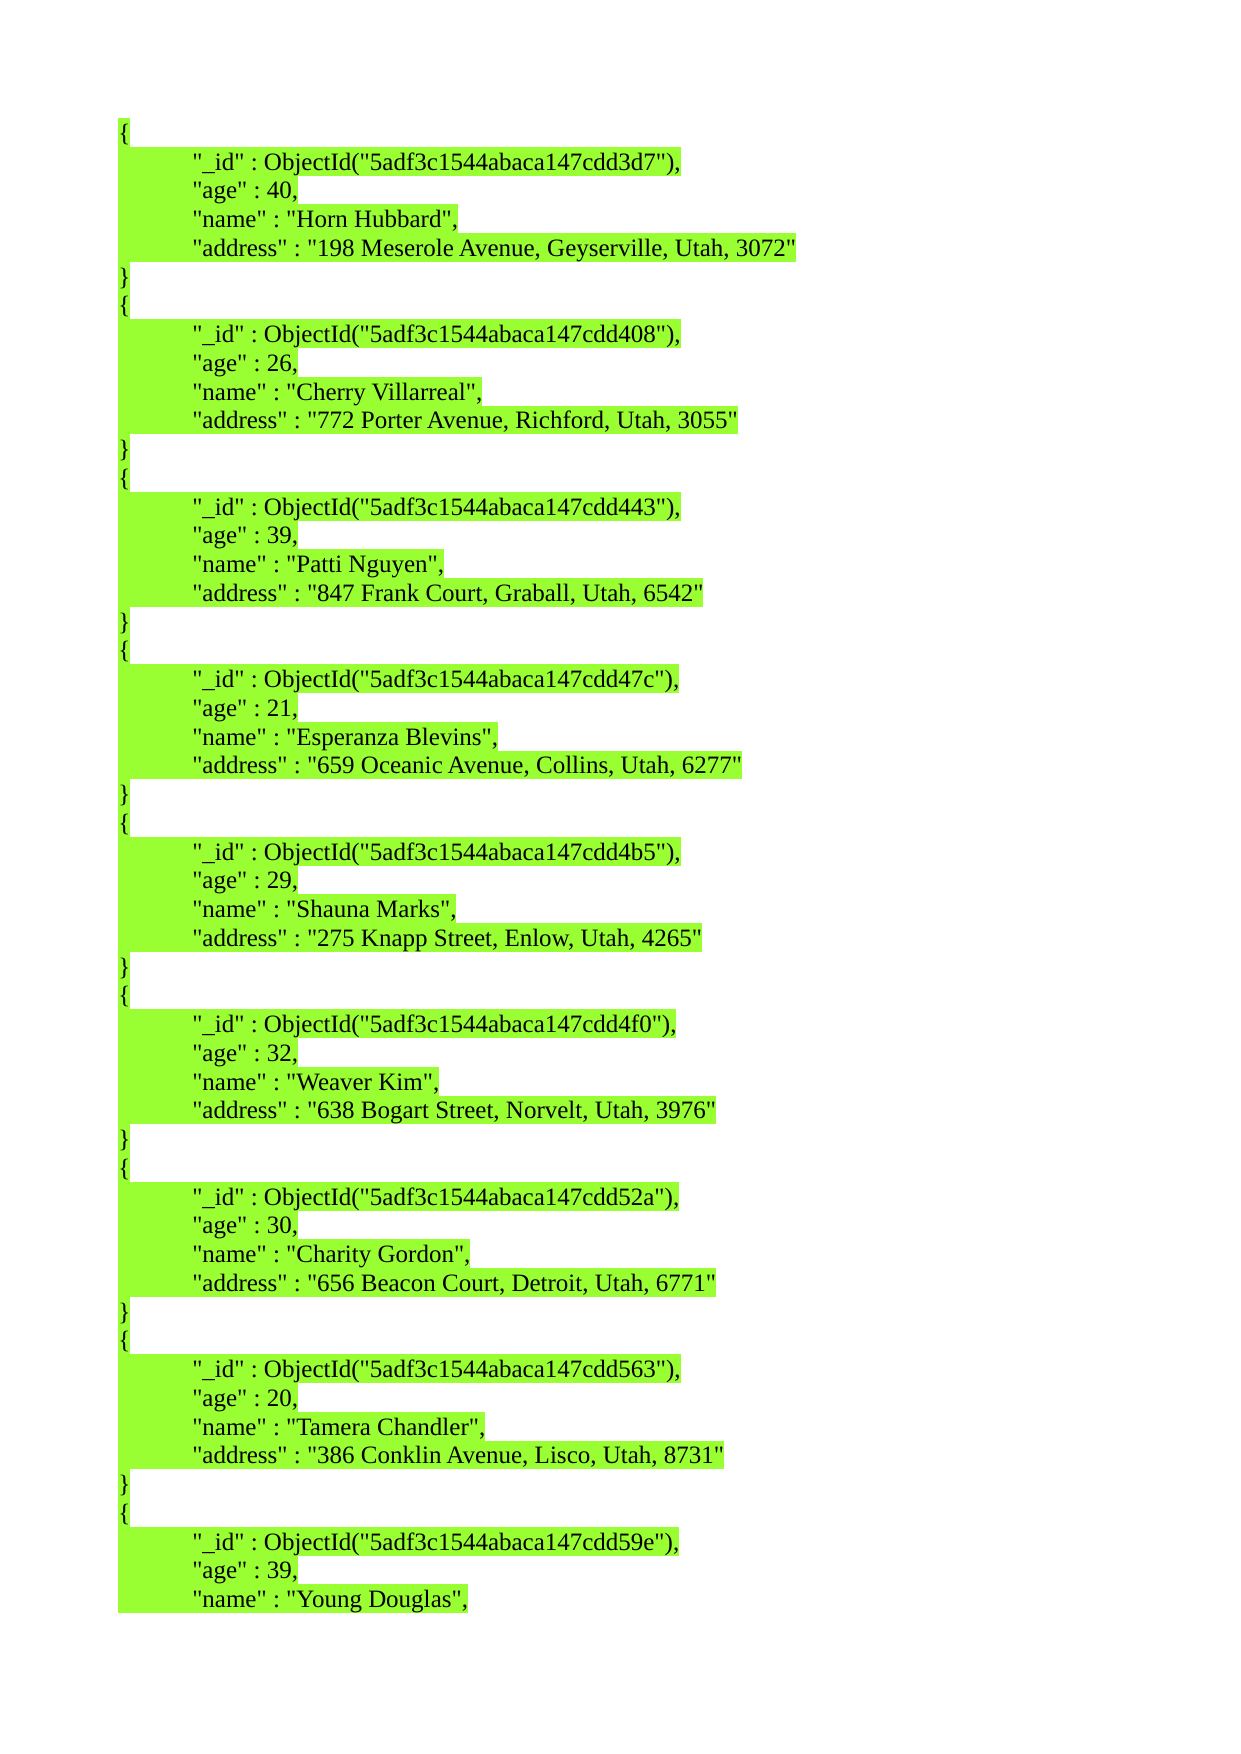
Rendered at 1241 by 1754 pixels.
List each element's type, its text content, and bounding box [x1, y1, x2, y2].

text { [118, 636, 1122, 664]
text } [118, 607, 1122, 636]
text "name" : "Patti Nguyen", [118, 549, 1122, 578]
text { [118, 1326, 1122, 1354]
text "_id" : ObjectId("5adf3c1544abaca147cdd59e"), [118, 1527, 1122, 1556]
text } [118, 779, 1122, 808]
text "_id" : ObjectId("5adf3c1544abaca147cdd563"), [118, 1354, 1122, 1383]
text } [118, 1469, 1122, 1498]
text "name" : "Charity Gordon", [118, 1239, 1122, 1268]
text } [118, 952, 1122, 981]
text } [118, 262, 1122, 291]
text "_id" : ObjectId("5adf3c1544abaca147cdd47c"), [118, 664, 1122, 693]
text "name" : "Shauna Marks", [118, 894, 1122, 923]
text "address" : "275 Knapp Street, Enlow, Utah, 4265" [118, 923, 1122, 952]
text { [118, 291, 1122, 319]
text "address" : "659 Oceanic Avenue, Collins, Utah, 6277" [118, 751, 1122, 779]
text "age" : 40, [118, 176, 1122, 204]
text { [118, 118, 1122, 147]
text "name" : "Esperanza Blevins", [118, 722, 1122, 751]
text "age" : 39, [118, 1556, 1122, 1584]
text "_id" : ObjectId("5adf3c1544abaca147cdd52a"), [118, 1182, 1122, 1211]
text "name" : "Young Douglas", [118, 1584, 1122, 1613]
text "name" : "Weaver Kim", [118, 1067, 1122, 1096]
text "address" : "386 Conklin Avenue, Lisco, Utah, 8731" [118, 1441, 1122, 1469]
text "name" : "Cherry Villarreal", [118, 377, 1122, 406]
text { [118, 463, 1122, 492]
text } [118, 1297, 1122, 1326]
text "name" : "Tamera Chandler", [118, 1412, 1122, 1441]
text } [118, 434, 1122, 463]
text "address" : "198 Meserole Avenue, Geyserville, Utah, 3072" [118, 233, 1122, 262]
text "name" : "Horn Hubbard", [118, 204, 1122, 233]
text { [118, 981, 1122, 1009]
text "age" : 39, [118, 521, 1122, 549]
text "age" : 21, [118, 693, 1122, 722]
text { [118, 1498, 1122, 1527]
text { [118, 1153, 1122, 1182]
text "address" : "656 Beacon Court, Detroit, Utah, 6771" [118, 1268, 1122, 1297]
text "_id" : ObjectId("5adf3c1544abaca147cdd3d7"), [118, 147, 1122, 176]
text "age" : 29, [118, 866, 1122, 894]
text { [118, 808, 1122, 837]
text "_id" : ObjectId("5adf3c1544abaca147cdd4b5"), [118, 837, 1122, 866]
text "_id" : ObjectId("5adf3c1544abaca147cdd4f0"), [118, 1009, 1122, 1038]
text "age" : 26, [118, 348, 1122, 377]
text "age" : 32, [118, 1038, 1122, 1067]
text "_id" : ObjectId("5adf3c1544abaca147cdd443"), [118, 492, 1122, 521]
text "_id" : ObjectId("5adf3c1544abaca147cdd408"), [118, 319, 1122, 348]
text "age" : 20, [118, 1383, 1122, 1412]
text "address" : "772 Porter Avenue, Richford, Utah, 3055" [118, 406, 1122, 434]
text } [118, 1124, 1122, 1153]
text "address" : "638 Bogart Street, Norvelt, Utah, 3976" [118, 1096, 1122, 1124]
text "age" : 30, [118, 1211, 1122, 1239]
text "address" : "847 Frank Court, Graball, Utah, 6542" [118, 578, 1122, 607]
